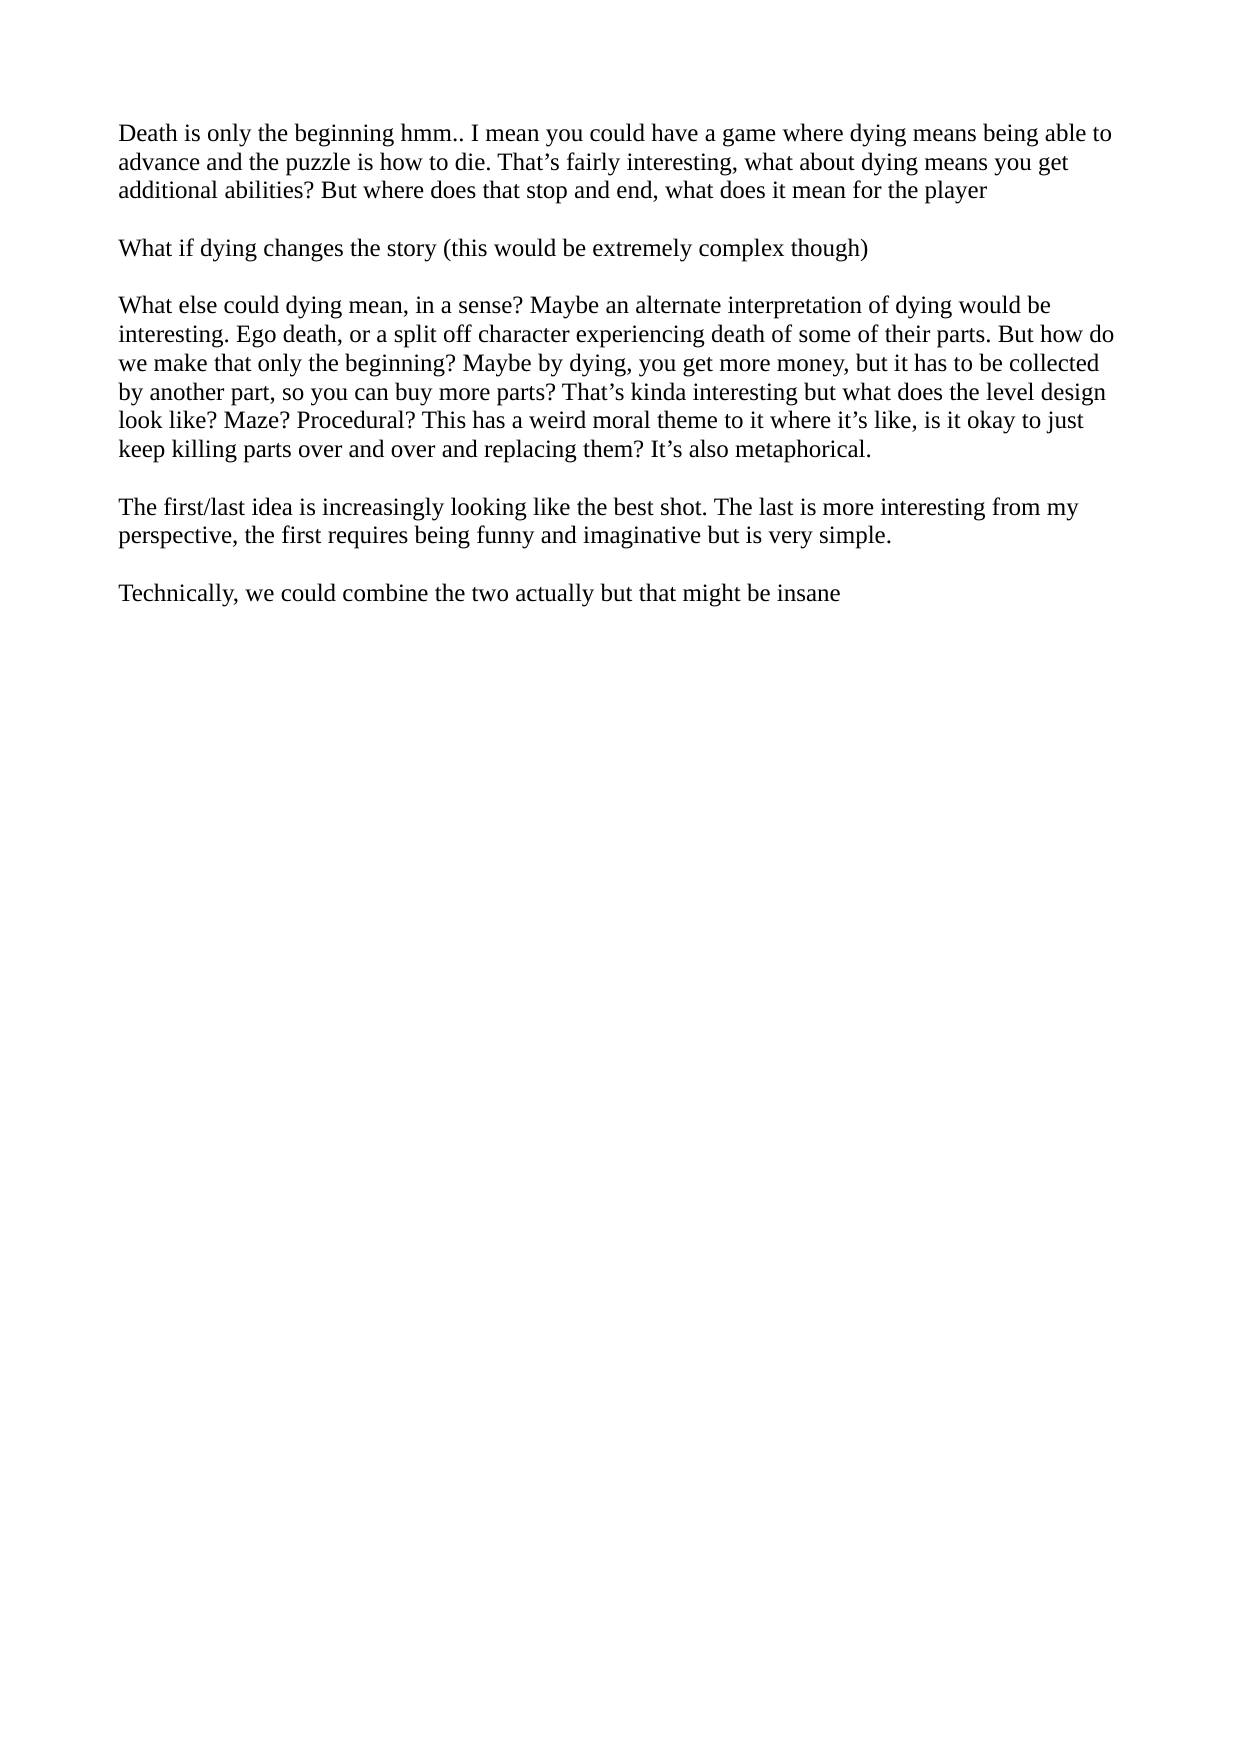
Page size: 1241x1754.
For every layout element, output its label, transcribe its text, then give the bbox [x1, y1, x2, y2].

text The first/last idea is increasingly looking like the best shot. The last is more interesting from my perspective, the first requires being funny and imaginative but is very simple. [118, 492, 1122, 549]
text Death is only the beginning hmm.. I mean you could have a game where dying means being able to advance and the puzzle is how to die. That’s fairly interesting, what about dying means you get additional abilities? But where does that stop and end, what does it mean for the player [118, 118, 1122, 204]
text What else could dying mean, in a sense? Maybe an alternate interpretation of dying would be interesting. Ego death, or a split off character experiencing death of some of their parts. But how do we make that only the beginning? Maybe by dying, you get more money, but it has to be collected by another part, so you can buy more parts? That’s kinda interesting but what does the level design look like? Maze? Procedural? This has a weird moral theme to it where it’s like, is it okay to just keep killing parts over and over and replacing them? It’s also metaphorical. [118, 291, 1122, 463]
text What if dying changes the story (this would be extremely complex though) [118, 233, 1122, 262]
text Technically, we could combine the two actually but that might be insane [118, 578, 1122, 607]
